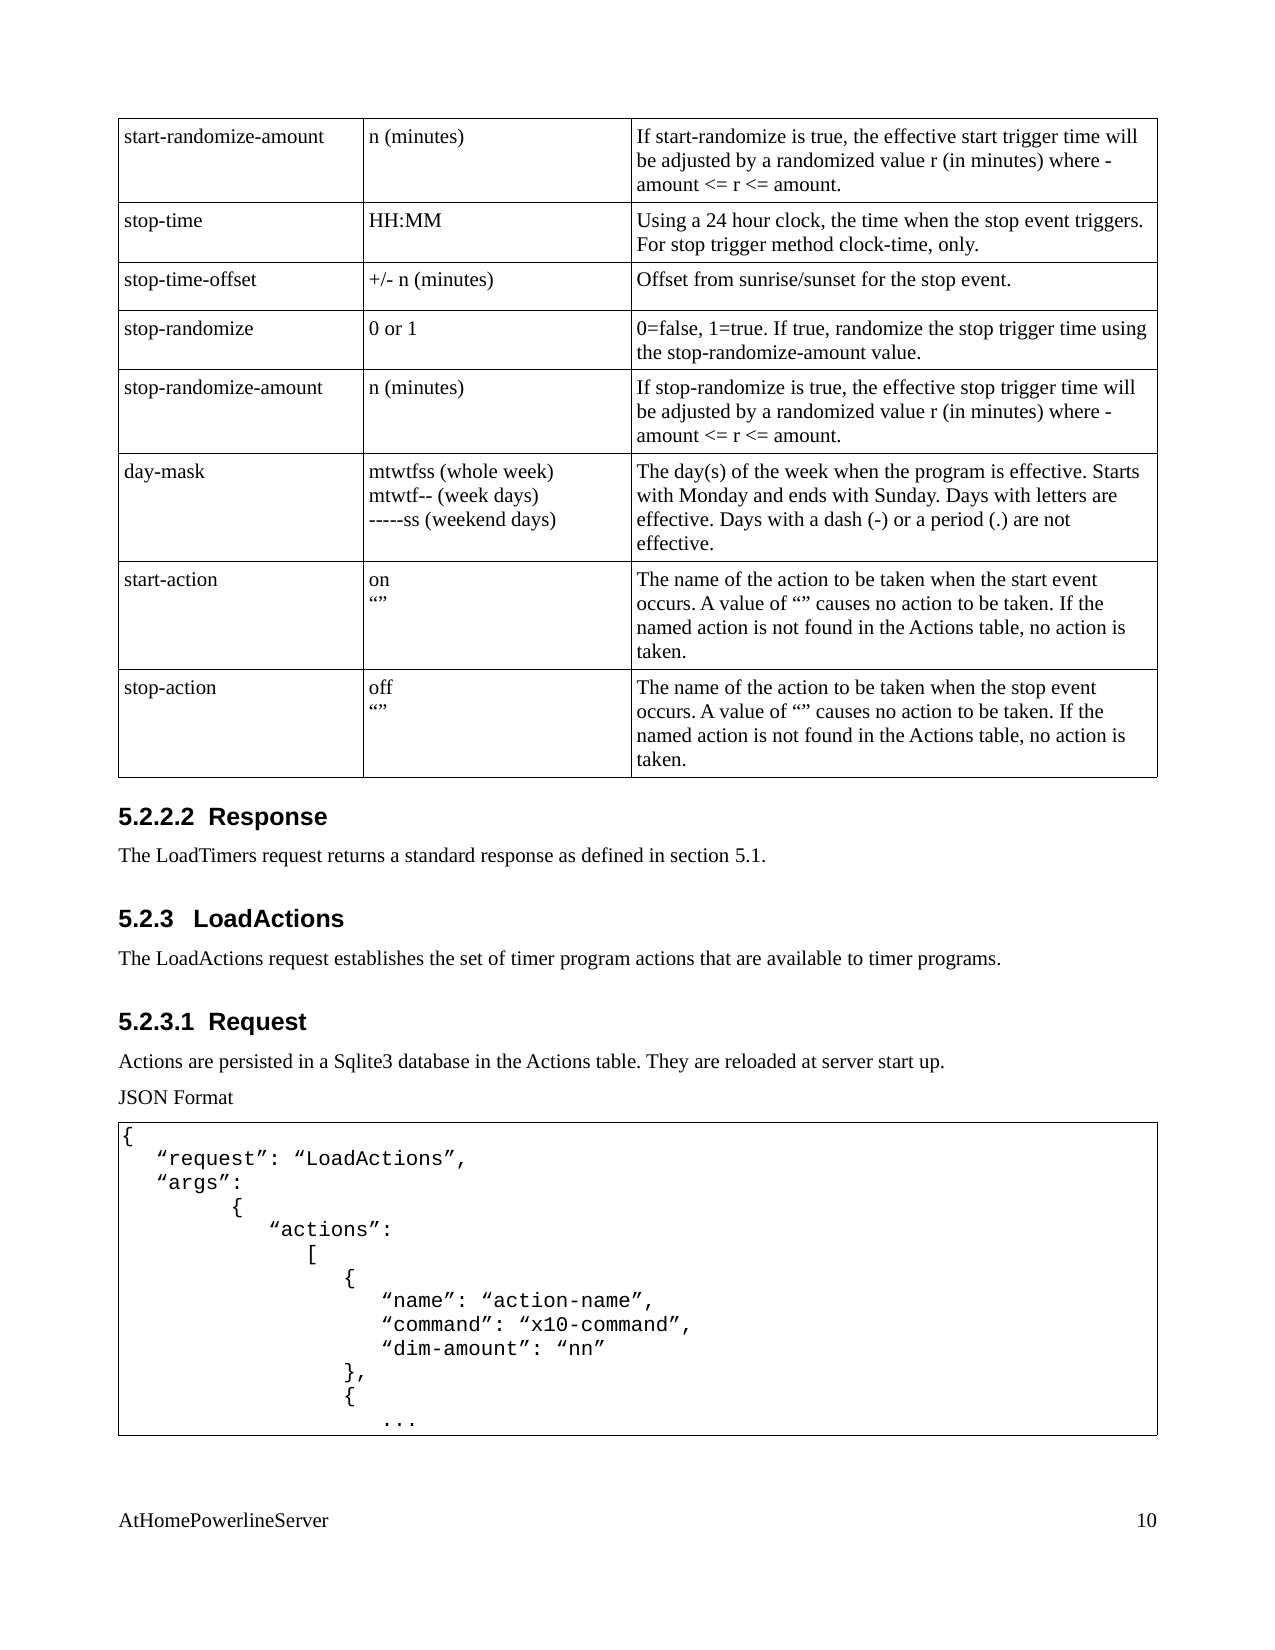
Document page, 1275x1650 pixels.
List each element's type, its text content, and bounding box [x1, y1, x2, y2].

text “dim-amount”: “nn” [119, 1334, 1157, 1358]
table_cell stop-randomize-amount [119, 370, 363, 453]
text ... [119, 1405, 1157, 1435]
table_cell off “” [364, 670, 631, 777]
table_cell stop-time [119, 203, 363, 262]
table_cell The name of the action to be taken when the start event occurs. A value of “” causes no action to be taken. If the named action is not found in the Actions table, no action is taken. [632, 562, 1157, 669]
table_cell on “” [364, 562, 631, 669]
text { [119, 1123, 1157, 1145]
table_cell n (minutes) [364, 119, 631, 202]
text “actions”: [119, 1216, 1157, 1240]
subtitle LoadActions [118, 904, 1157, 933]
table_cell Offset from sunrise/sunset for the stop event. [632, 263, 1157, 310]
text { [119, 1263, 1157, 1287]
table_cell day-mask [119, 454, 363, 561]
text The LoadActions request establishes the set of timer program actions that are available to timer programs. [118, 946, 1157, 970]
text “args”: [119, 1169, 1157, 1193]
table_cell HH:MM [364, 203, 631, 262]
subtitle Response [118, 802, 1157, 830]
table_cell Using a 24 hour clock, the time when the stop event triggers. For stop trigger method clock-time, only. [632, 203, 1157, 262]
table_cell If start-randomize is true, the effective start trigger time will be adjusted by a randomized value r (in minutes) where -amount <= r <= amount. [632, 119, 1157, 202]
table_cell stop-action [119, 670, 363, 777]
table_cell 0=false, 1=true. If true, randomize the stop trigger time using the stop-randomize-amount value. [632, 311, 1157, 369]
table_cell The name of the action to be taken when the stop event occurs. A value of “” causes no action to be taken. If the named action is not found in the Actions table, no action is taken. [632, 670, 1157, 777]
text “name”: “action-name”, [119, 1287, 1157, 1311]
table_cell mtwtfss (whole week) mtwtf-- (week days) -----ss (weekend days) [364, 454, 631, 561]
table_cell +/- n (minutes) [364, 263, 631, 310]
text JSON Format [118, 1085, 1157, 1109]
text The LoadTimers request returns a standard response as defined in section 5.1. [118, 843, 1157, 867]
table_cell If stop-randomize is true, the effective stop trigger time will be adjusted by a randomized value r (in minutes) where -amount <= r <= amount. [632, 370, 1157, 453]
table_cell start-randomize-amount [119, 119, 363, 202]
table_cell n (minutes) [364, 370, 631, 453]
text Actions are persisted in a Sqlite3 database in the Actions table. They are reloaded at server start up. [118, 1048, 1157, 1073]
table_cell stop-randomize [119, 311, 363, 369]
text [ [119, 1240, 1157, 1263]
text }, [119, 1358, 1157, 1382]
text “request”: “LoadActions”, [119, 1145, 1157, 1169]
table_cell The day(s) of the week when the program is effective. Starts with Monday and ends with Sunday. Days with letters are effective. Days with a dash (-) or a period (.) are not effective. [632, 454, 1157, 561]
table_cell 0 or 1 [364, 311, 631, 369]
table_cell stop-time-offset [119, 263, 363, 310]
text “command”: “x10-command”, [119, 1311, 1157, 1334]
subtitle Request [118, 1007, 1157, 1036]
table_cell start-action [119, 562, 363, 669]
text { [119, 1193, 1157, 1216]
text { [119, 1382, 1157, 1405]
